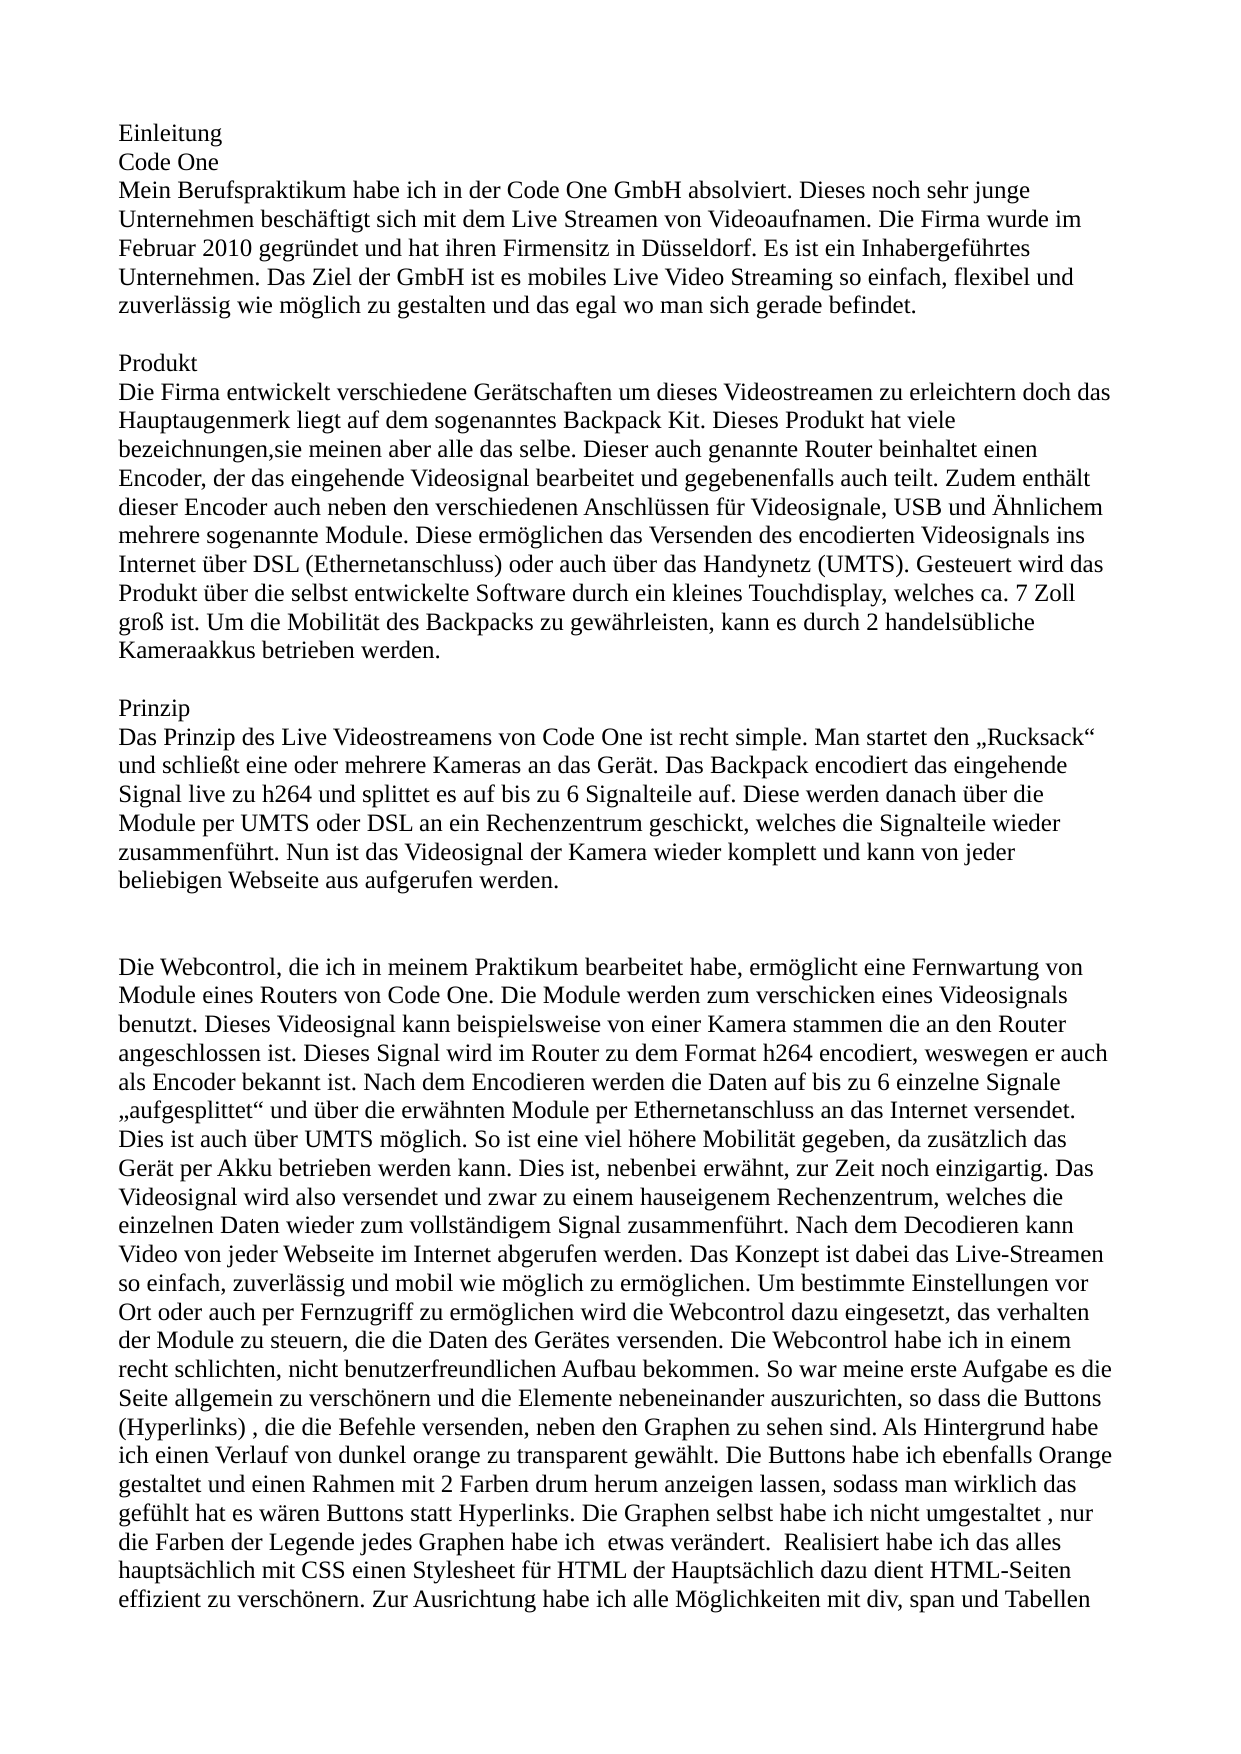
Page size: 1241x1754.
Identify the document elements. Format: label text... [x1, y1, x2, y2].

text Das Prinzip des Live Videostreamens von Code One ist recht simple. Man startet den „Rucksack“ und schließt eine oder mehrere Kameras an das Gerät. Das Backpack encodiert das eingehende Signal live zu h264 und splittet es auf bis zu 6 Signalteile auf. Diese werden danach über die Module per UMTS oder DSL an ein Rechenzentrum geschickt, welches die Signalteile wieder zusammenführt. Nun ist das Videosignal der Kamera wieder komplett und kann von jeder beliebigen Webseite aus aufgerufen werden. [118, 722, 1122, 894]
text Einleitung [118, 118, 1122, 147]
text Mein Berufspraktikum habe ich in der Code One GmbH absolviert. Dieses noch sehr junge Unternehmen beschäftigt sich mit dem Live Streamen von Videoaufnamen. Die Firma wurde im Februar 2010 gegründet und hat ihren Firmensitz in Düsseldorf. Es ist ein Inhabergeführtes Unternehmen. Das Ziel der GmbH ist es mobiles Live Video Streaming so einfach, flexibel und zuverlässig wie möglich zu gestalten und das egal wo man sich gerade befindet. [118, 176, 1122, 319]
text Code One [118, 147, 1122, 176]
text Produkt [118, 348, 1122, 377]
text Prinzip [118, 693, 1122, 722]
text Die Webcontrol, die ich in meinem Praktikum bearbeitet habe, ermöglicht eine Fernwartung von Module eines Routers von Code One. Die Module werden zum verschicken eines Videosignals benutzt. Dieses Videosignal kann beispielsweise von einer Kamera stammen die an den Router angeschlossen ist. Dieses Signal wird im Router zu dem Format h264 encodiert, weswegen er auch als Encoder bekannt ist. Nach dem Encodieren werden die Daten auf bis zu 6 einzelne Signale „aufgesplittet“ und über die erwähnten Module per Ethernetanschluss an das Internet versendet. Dies ist auch über UMTS möglich. So ist eine viel höhere Mobilität gegeben, da zusätzlich das Gerät per Akku betrieben werden kann. Dies ist, nebenbei erwähnt, zur Zeit noch einzigartig. Das Videosignal wird also versendet und zwar zu einem hauseigenem Rechenzentrum, welches die einzelnen Daten wieder zum vollständigem Signal zusammenführt. Nach dem Decodieren kann Video von jeder Webseite im Internet abgerufen werden. Das Konzept ist dabei das Live-Streamen so einfach, zuverlässig und mobil wie möglich zu ermöglichen. Um bestimmte Einstellungen vor Ort oder auch per Fernzugriff zu ermöglichen wird die Webcontrol dazu eingesetzt, das verhalten der Module zu steuern, die die Daten des Gerätes versenden. Die Webcontrol habe ich in einem recht schlichten, nicht benutzerfreundlichen Aufbau bekommen. So war meine erste Aufgabe es die Seite allgemein zu verschönern und die Elemente nebeneinander auszurichten, so dass die Buttons (Hyperlinks) , die die Befehle versenden, neben den Graphen zu sehen sind. Als Hintergrund habe ich einen Verlauf von dunkel orange zu transparent gewählt. Die Buttons habe ich ebenfalls Orange gestaltet und einen Rahmen mit 2 Farben drum herum anzeigen lassen, sodass man wirklich das gefühlt hat es wären Buttons statt Hyperlinks. Die Graphen selbst habe ich nicht umgestaltet , nur die Farben der Legende jedes Graphen habe ich etwas verändert. Realisiert habe ich das alles hauptsächlich mit CSS einen Stylesheet für HTML der Hauptsächlich dazu dient HTML-Seiten effizient zu verschönern. Zur Ausrichtung habe ich alle Möglichkeiten mit div, span und Tabellen [118, 952, 1122, 1613]
text Die Firma entwickelt verschiedene Gerätschaften um dieses Videostreamen zu erleichtern doch das Hauptaugenmerk liegt auf dem sogenanntes Backpack Kit. Dieses Produkt hat viele bezeichnungen,sie meinen aber alle das selbe. Dieser auch genannte Router beinhaltet einen Encoder, der das eingehende Videosignal bearbeitet und gegebenenfalls auch teilt. Zudem enthält dieser Encoder auch neben den verschiedenen Anschlüssen für Videosignale, USB und Ähnlichem mehrere sogenannte Module. Diese ermöglichen das Versenden des encodierten Videosignals ins Internet über DSL (Ethernetanschluss) oder auch über das Handynetz (UMTS). Gesteuert wird das Produkt über die selbst entwickelte Software durch ein kleines Touchdisplay, welches ca. 7 Zoll groß ist. Um die Mobilität des Backpacks zu gewährleisten, kann es durch 2 handelsübliche Kameraakkus betrieben werden. [118, 377, 1122, 664]
